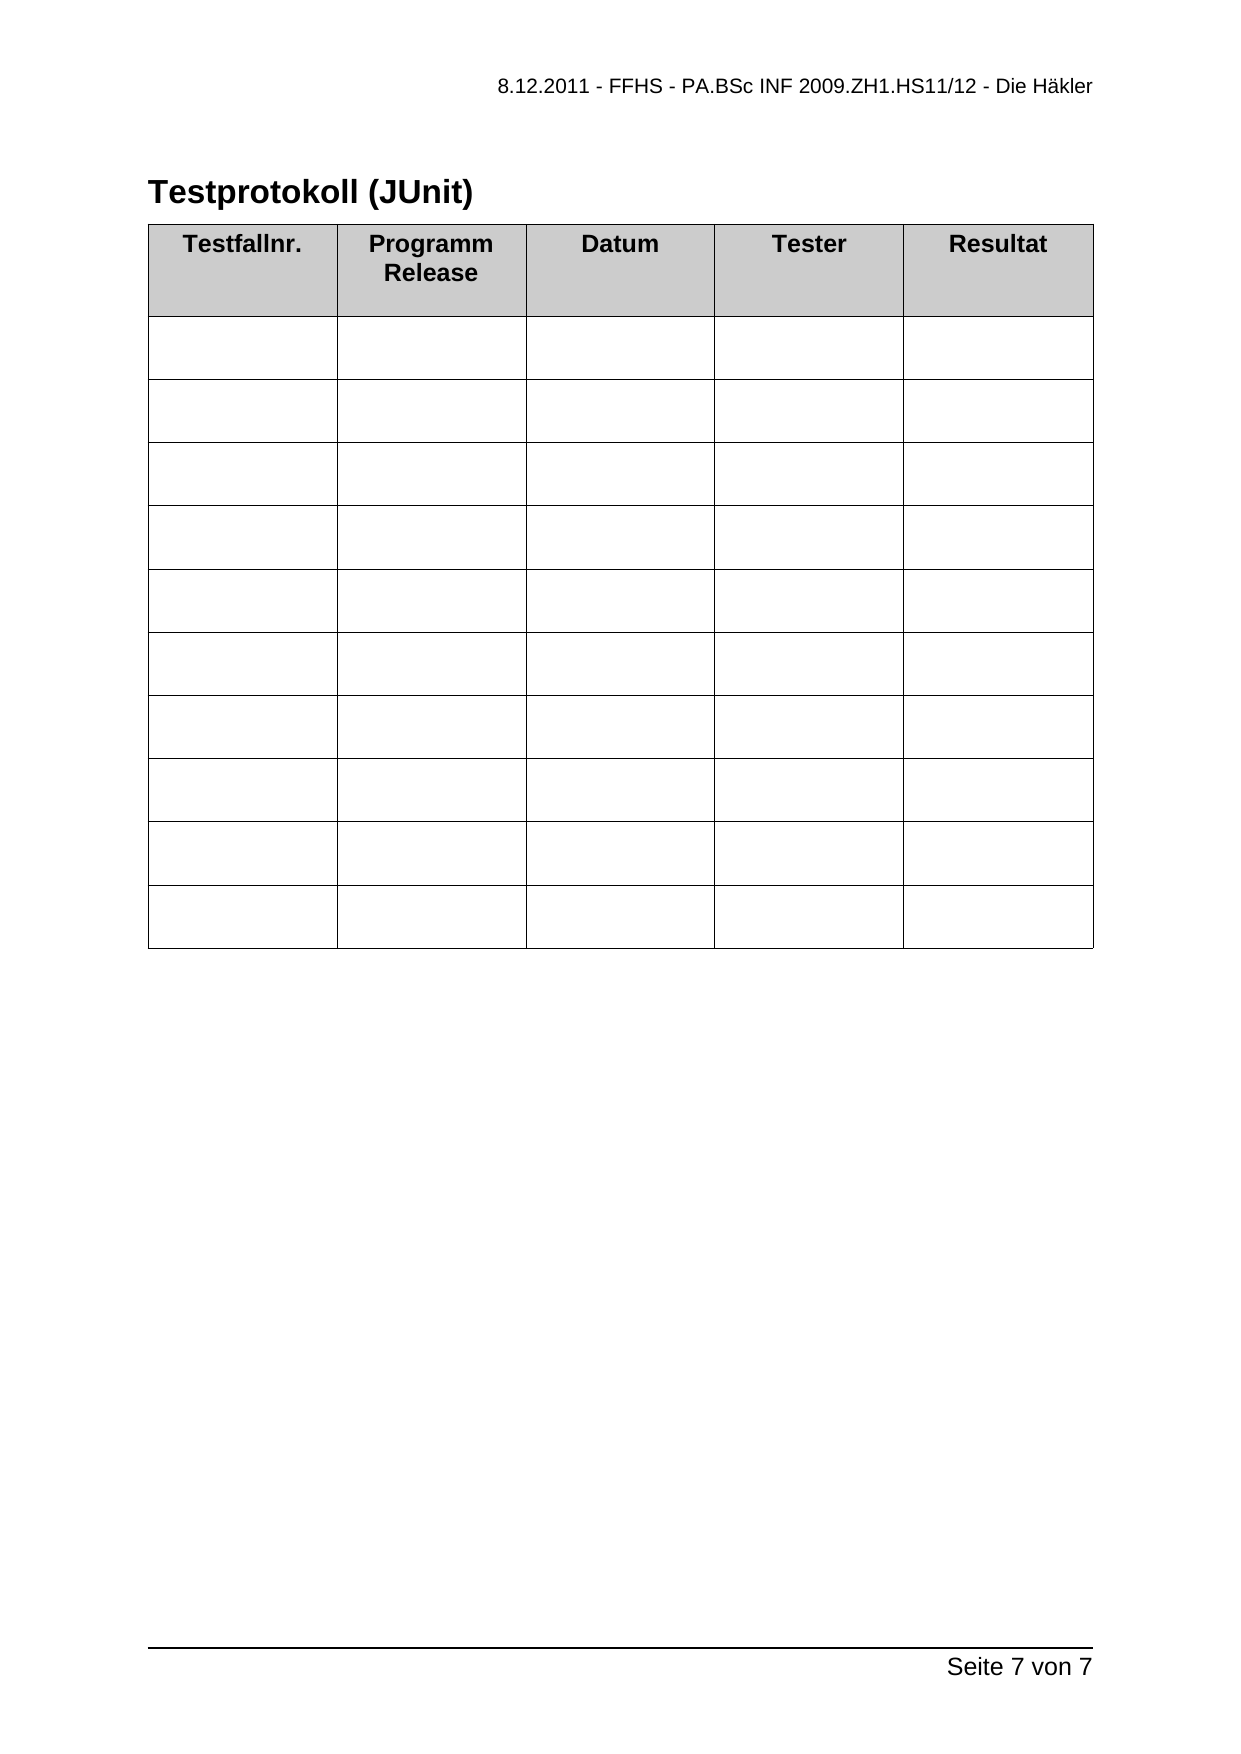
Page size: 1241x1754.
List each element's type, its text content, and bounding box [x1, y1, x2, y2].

table_cell [527, 443, 714, 505]
table_cell [527, 759, 714, 821]
table_cell [715, 443, 903, 505]
table_cell [715, 633, 903, 695]
table_cell [715, 380, 903, 442]
table_cell [715, 759, 903, 821]
table_header Testfallnr. [149, 225, 337, 316]
table_cell [338, 886, 526, 948]
table_cell [527, 317, 714, 379]
table_cell [149, 506, 337, 568]
table_cell [904, 380, 1093, 442]
table_cell [338, 380, 526, 442]
table_cell [904, 822, 1093, 884]
table_cell [338, 443, 526, 505]
table_cell [904, 886, 1093, 948]
table_cell [715, 886, 903, 948]
table_cell [904, 317, 1093, 379]
table_cell [527, 696, 714, 758]
table_cell [338, 506, 526, 568]
table_cell [527, 380, 714, 442]
table_cell [904, 506, 1093, 568]
table_cell [527, 506, 714, 568]
table_header Tester [715, 225, 903, 316]
table_cell [904, 570, 1093, 632]
table_cell [715, 317, 903, 379]
table_cell [904, 443, 1093, 505]
table_cell [904, 696, 1093, 758]
table_cell [149, 822, 337, 884]
table_cell [149, 696, 337, 758]
table_cell [338, 570, 526, 632]
table_cell [715, 822, 903, 884]
table_cell [149, 570, 337, 632]
table_cell [149, 443, 337, 505]
table_cell [149, 633, 337, 695]
table_cell [527, 570, 714, 632]
table_cell [338, 759, 526, 821]
table_cell [527, 822, 714, 884]
table_cell [149, 886, 337, 948]
table_cell [527, 633, 714, 695]
table_cell [338, 633, 526, 695]
table_cell [338, 317, 526, 379]
table_cell [338, 696, 526, 758]
table_cell [149, 317, 337, 379]
table_cell [715, 570, 903, 632]
table_cell [527, 886, 714, 948]
table_header Resultat [904, 225, 1093, 316]
table_cell [715, 696, 903, 758]
table_cell [149, 380, 337, 442]
table_cell [149, 759, 337, 821]
table_cell [715, 506, 903, 568]
table_cell [338, 822, 526, 884]
table_cell [904, 759, 1093, 821]
table_header Datum [527, 225, 714, 316]
table_header Programm Release [338, 225, 526, 316]
table_cell [904, 633, 1093, 695]
subtitle Testprotokoll (JUnit) [148, 173, 1093, 211]
